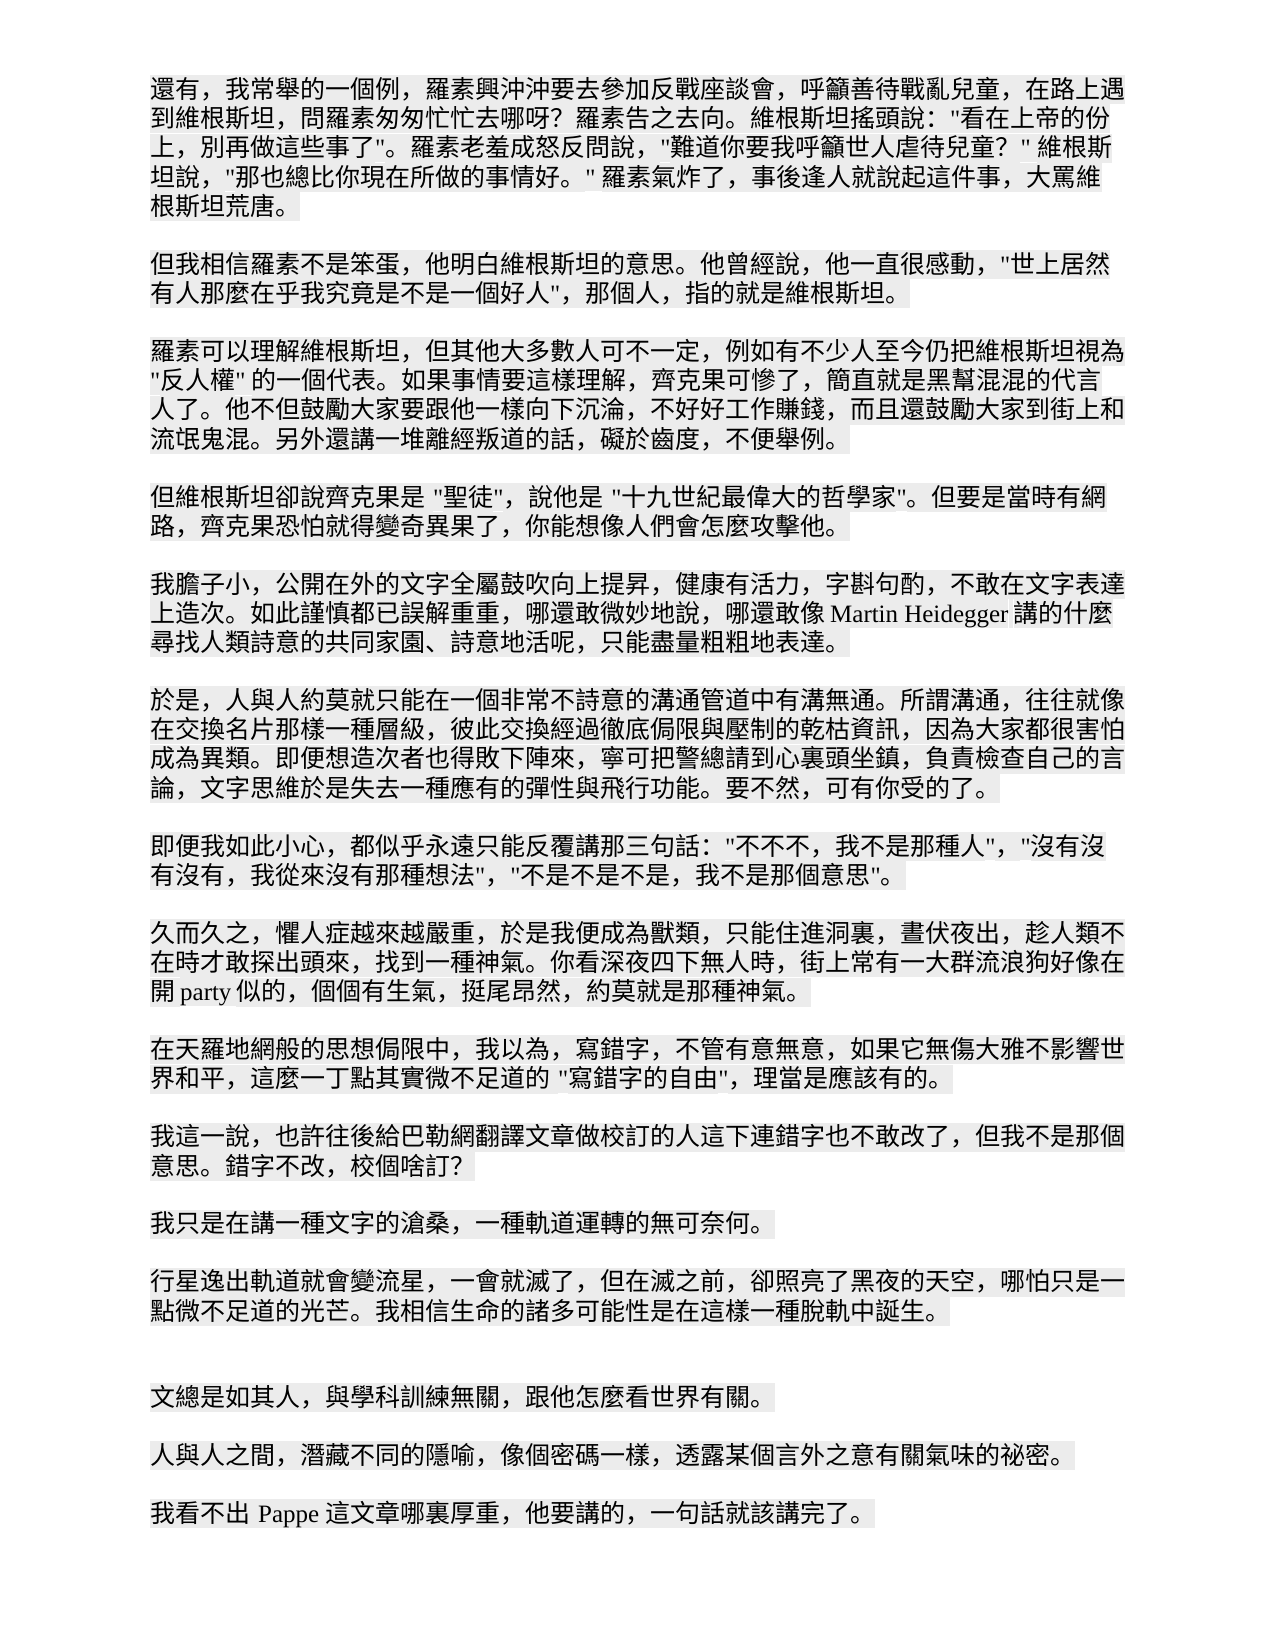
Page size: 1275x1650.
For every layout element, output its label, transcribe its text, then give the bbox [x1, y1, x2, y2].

text 底下這些是在後台所寫。起因於我在停火聲明中漏掉了 "不會" 兩個字：確保武器(不會)流入巴勒斯坦。我看到這個遺漏，原本想改，但想想就算了，想說總不可能有人會以為以色列要求巴勒斯坦進口更多武器來打自己。不過，後來從善如流還是改了，添上 "不會" 二字。 底下所談，無非就是戰爭，戰爭的一個原型，十分重要，至少對無處容身的怪人們很重要。 陳真 ====================== 我有想過這一段可能語意有誤或曖昧，但後來想說上下文不可能誤解所以就沒改。但我還是把它改一下好了。現在人在外面，回家再改。 所謂上下文，意思是說，從整個文章來看，自然不可能有人會以為以色列希望巴勒斯流入更多武器以便對以色列發動攻擊，所以讀者一定會看得出來這是筆誤或語意上的疏漏或曖昧。 我發現之後並沒有想修改是因為我想不會有人誤讀。它只是產生語意上的曖昧，而不是產生明確的反意。 比方說我若造句 "警方大幅擴編人力巡邏邊界，確保毒品走私的問題"，這話有點噯昧，從表面語意上看來似乎是在確保能走私毒品，但警方怎麼可能擴編人力去確保毒品能多走私一些？ 語意不在於字句本身，而在於整個上下文，因此我就想說算了，懶得改了。 上下文常會有所省略但不致於產生必然的誤解空間，如果要詳細寫，當然要寫說 "確保毒品走私的問題 (獲得改善)"，但是這個 "獲得改善" 有點畫蛇添足，若把它省略似乎也不至於產生反意上的必然誤解。 剛剛去看露西，因為長久熬夜，腦力剩下大約2%，腳底浮浮，在廁所差點 "沒" 摔一跤，或是差點摔一跤。這究竟是有摔跤還是沒摔跤？有沒有個 "沒" 字，其實意思都是指的沒摔跤，差一點。 亂七八糟的台南交通之中，我開了一小時車，好容易來到戲院，或是好不容易來到戲院，其實都是很不容易的意思，從上下文就能看出來。 有人也許會說露西女主角好不可愛啊，或是好可愛啊，其實意思都一樣，都是好可愛的意思。 確保武器流入(的問題)，自然就是指的確保這問題能獲得控制。 醫生對病人說："你要好好抹藥膏哦，確保青春痘又復發。" 意思當然不是確保你復發長更多青春痘，而是確保復發的事 (獲得改善)。 如果這文章是我個人的文字，我就不會去改它了，因為人是活的，文字也是活的，文字上有點曖昧倒也不是什麼壞事，一清二楚常讓我感到難受。但這文章畢竟是以團體名義寫給大家看，自然是明確一點比較好。所以我就多加上 "不會" 兩個字，變成 "確保武器 '不會' 流入迦薩"。 文字語言在人們看是小事，所謂 "小學" 就是古人研究文字的一門學問，小小的一門說法，吹毛求疵的，沒啥用途，但我把它看得很 "大"。 因為害怕誤解，同樣一篇文章，有時我會弄出兩種版本，一種是大眾版，一種是私人珍藏版。大眾版婆婆媽媽的，盡量寫得清楚，盡量避免含糊或曖眛，盡量避免反語，盡量刪減容易誤解之表達方式或容易被扭曲的說法，以免越說越誤解。私人珍藏版當然就海闊天空任我遨遊了。 文字語意還只是小事，若涉及內容物的，恐怕才更難有自由表達空間。例如我有一些不道德講座，鼓吹敗壞善良風俗，越敗德越好，離神聖似乎越近。但這類東西還是少說為妙，寫了自己看就好。 齊克果鼓勵基督徒離開教堂，去街上和流氓鬼混吧。像這種敗德言論能寫嗎？還好那個年代沒有網路，沒有一大票可怕的網友，要不然我看齊克果也很難齊克果而變成奇異果，酸酸甜甜什麼話也不敢說了。 如果大家不介意，容我說點沒什麼公眾意義的真心話。最近不是請涵文翻譯一篇Pappe的文章嗎？我看了原文之後跟學姐說，哇！這個人寫東西怎麼這麼彆扭，婆婆媽媽的，讀起來挺難受，記流水帳似的，很僵硬；表面上修辭性很高，但承載的語意卻十分僵化貧乏。這類文字讀久了，恐怕會便祕影響消化吧我覺得。 我對此人自然沒有貶意，純粹就文字來講，與我八字不合；我們看待世界的方式顯然不一樣。 這篇停火公告，我不是引了北島一首詩嗎？有人說這是在寫什麼碗糕，有看沒有懂。但這詩在我心中盤旋恐怕不下一百萬次，常使我熱淚盈眶。咱們千言萬語講不出一點意思來，人家短短幾行字卻道盡人世滄桑。 當然，拿Pappe和北島比，有失公平，畢竟文體不同，一個是政治公開信，求明確，一個是詩，任逍遙。但文字也許是這樣一種東西，不論拘束明確或逍遙，總該有點言外之音，弦外之意，或說它總該承載多於表面所承載的意涵，這會使得文字產生一種趣味，獲得一種帶來物種變異的可能性。 講這樣當然不是說我很會寫，我寫的跟Pappe先生差不了多少，但雖寫不來，多少能識其物，知道文字的各種長相、氣味與模樣。 一般所謂言論自由我不是很在乎，比方說，綠色生物及其黨國思維，對之不能不敬，否則會有很可怕的後果，那咱就學習當啞巴或假裝尊敬好了，無所謂。 但有一種言論自由的侷限我很難活，就是表達方式或表達形式。說 "什麼" (what) 是科學，但 "怎麼" (how) 說卻是藝術；恰恰是後者才是重要的，也就是說，形式比內容更重要。 一種形式就是一種世界，一種土壤；你要種什麼水果無所謂，但這水果將種在什麼樣的土壤上才是重點。當土壤萎縮到只剩一種兩種，即便園裏種滿了果子，也一樣是很悶的一件事，因為它缺乏更多的可能性，事物變得貧乏而甚至可鎖定，生命亦如是。 不好意思，我向來害怕以主觀之物騷擾他人信箱。藉機說兩句肺腑，下不為例。 少了 "不會" 二字，本來就是個遺漏，我不是故意要這樣寫。只是當我後來自己發現時卻不想改。經大家指出，我才想說好吧，那就改了。 誤解往往不是來自字面，而是來自字面以外。眾人的閱讀習慣也好，對文字的理解力與敏感度也罷，有意無意給表達形式侷限在一個極其狹隘的範圍。誰要是想給文字裝上翅膀，就得先在眾口一聲中墜落地面。 美國當年在日本投下兩顆原子彈之後，因為過於殘酷，世人一片反戰之聲，但維根斯坦卻說 "這些混蛋軍頭這回總算製造出一個好東西"。 還有，我常舉的一個例，羅素興沖沖要去參加反戰座談會，呼籲善待戰亂兒童，在路上遇到維根斯坦，問羅素匆匆忙忙去哪呀？羅素告之去向。維根斯坦搖頭說："看在上帝的份上，別再做這些事了"。羅素老羞成怒反問說，"難道你要我呼籲世人虐待兒童？" 維根斯坦說，"那也總比你現在所做的事情好。" 羅素氣炸了，事後逢人就說起這件事，大罵維根斯坦荒唐。 但我相信羅素不是笨蛋，他明白維根斯坦的意思。他曾經說，他一直很感動，"世上居然有人那麼在乎我究竟是不是一個好人"，那個人，指的就是維根斯坦。 羅素可以理解維根斯坦，但其他大多數人可不一定，例如有不少人至今仍把維根斯坦視為 "反人權" 的一個代表。如果事情要這樣理解，齊克果可慘了，簡直就是黑幫混混的代言人了。他不但鼓勵大家要跟他一樣向下沉淪，不好好工作賺錢，而且還鼓勵大家到街上和流氓鬼混。另外還講一堆離經叛道的話，礙於齒度，不便舉例。 但維根斯坦卻說齊克果是 "聖徒"，說他是 "十九世紀最偉大的哲學家"。但要是當時有網路，齊克果恐怕就得變奇異果了，你能想像人們會怎麼攻擊他。 我膽子小，公開在外的文字全屬鼓吹向上提昇，健康有活力，字斟句酌，不敢在文字表達上造次。如此謹慎都已誤解重重，哪還敢微妙地說，哪還敢像Martin Heidegger講的什麼尋找人類詩意的共同家園、詩意地活呢，只能盡量粗粗地表達。 於是，人與人約莫就只能在一個非常不詩意的溝通管道中有溝無通。所謂溝通，往往就像在交換名片那樣一種層級，彼此交換經過徹底侷限與壓制的乾枯資訊，因為大家都很害怕成為異類。即便想造次者也得敗下陣來，寧可把警總請到心裏頭坐鎮，負責檢查自己的言論，文字思維於是失去一種應有的彈性與飛行功能。要不然，可有你受的了。 即便我如此小心，都似乎永遠只能反覆講那三句話："不不不，我不是那種人"，"沒有沒有沒有，我從來沒有那種想法"，"不是不是不是，我不是那個意思"。 久而久之，懼人症越來越嚴重，於是我便成為獸類，只能住進洞裏，晝伏夜出，趁人類不在時才敢探出頭來，找到一種神氣。你看深夜四下無人時，街上常有一大群流浪狗好像在開party似的，個個有生氣，挺尾昂然，約莫就是那種神氣。 在天羅地網般的思想侷限中，我以為，寫錯字，不管有意無意，如果它無傷大雅不影響世界和平，這麼一丁點其實微不足道的 "寫錯字的自由"，理當是應該有的。 我這一說，也許往後給巴勒網翻譯文章做校訂的人這下連錯字也不敢改了，但我不是那個意思。錯字不改，校個啥訂？ 我只是在講一種文字的滄桑，一種軌道運轉的無可奈何。 行星逸出軌道就會變流星，一會就滅了，但在滅之前，卻照亮了黑夜的天空，哪怕只是一點微不足道的光芒。我相信生命的諸多可能性是在這樣一種脫軌中誕生。 文總是如其人，與學科訓練無關，跟他怎麼看世界有關。 人與人之間，潛藏不同的隱喻，像個密碼一樣，透露某個言外之意有關氣味的祕密。 我看不出 Pappe 這文章哪裏厚重，他要講的，一句話就該講完了。 我要說的是一種表達 "形式" 的諸多可能性，跟 "內容" 無關，一點點關系也沒有，跟作者是好人壞蛋當然也一點點關系也沒有。 一篇充滿邪惡思想的文字，也有可能同時充滿詩意。因為前者是內容，後者是形式。恰恰是後者才是我關切的，而非前者。但我們卻喪失後者的一切空間，把文字變成一種枷鎖而非翅膀，把我們困在地面上動彈不得。 別人怎麼想的我管不著，但我自己卻是對此一 "失語的困境" 感到痛苦不堪。 我看大家的日誌寫得挺有詩意。讓我玩味再三，看不出來巴勒網還一堆詩人吶。 我只是否定世上幾乎所有文字只能以這樣一種合法形式出現的現象，其它形式幾乎全不存在了，像恐龍一樣滅絕了。跟Pappe這個人一點關系也沒有，跟他的內容也一點關系也沒有，跟世上這個幾乎唯一合法的文形式才有關。 我也覺得我要講的一句話就該講完了。這意思並無貶意。但某個獨霸的合法形式卻強迫我們必須用很多字來傳達一個理當一句話了結的想法。 人的耳朵、眼睛只能接收某個頻譜波長的範圍內的聲音或影像，萬一有個聲音或影像掉落在這個頻譜之外，他就被迫得把自己擠到特定的波長上以便現身或現聲。可當他被迫這樣做時，他已失去原貌。 某個意義上來講，各種表達形式就如同各種氣味一樣，理當平等，但實際則不然。主流的，合法的，獨尊的，你很難對之有所不敬，更不用說質疑了，但另類的，邊緣的，碎裂的，任誰來打它一把，大家都會覺得好像是應該的。 人們說："說吧，說出你的祕密吧。" 可這秘密從何說起？除非，除非大夥給他一個形式，一段應有的波長，然後話語才有可能說出。 有些人生前一個字也不曾發表，但他實際上卻寫了一堆，拼命寫寫寫，企圖跟人們溝通。但這可能性逐日在消失中。失語的困境帶來一種巨大的痛苦，就像鳥不能飛，困於籠中一般，只能學習在一定的軌道上學人踢正步。大夥都踢得好開心，但你得明白有些物種沒法那樣踢正步，姿勢略有不對，不勞人們糾正，牠自己都會感到一種身為異類的羞愧與恐慌。 陳真 [150, 75, 1125, 1557]
